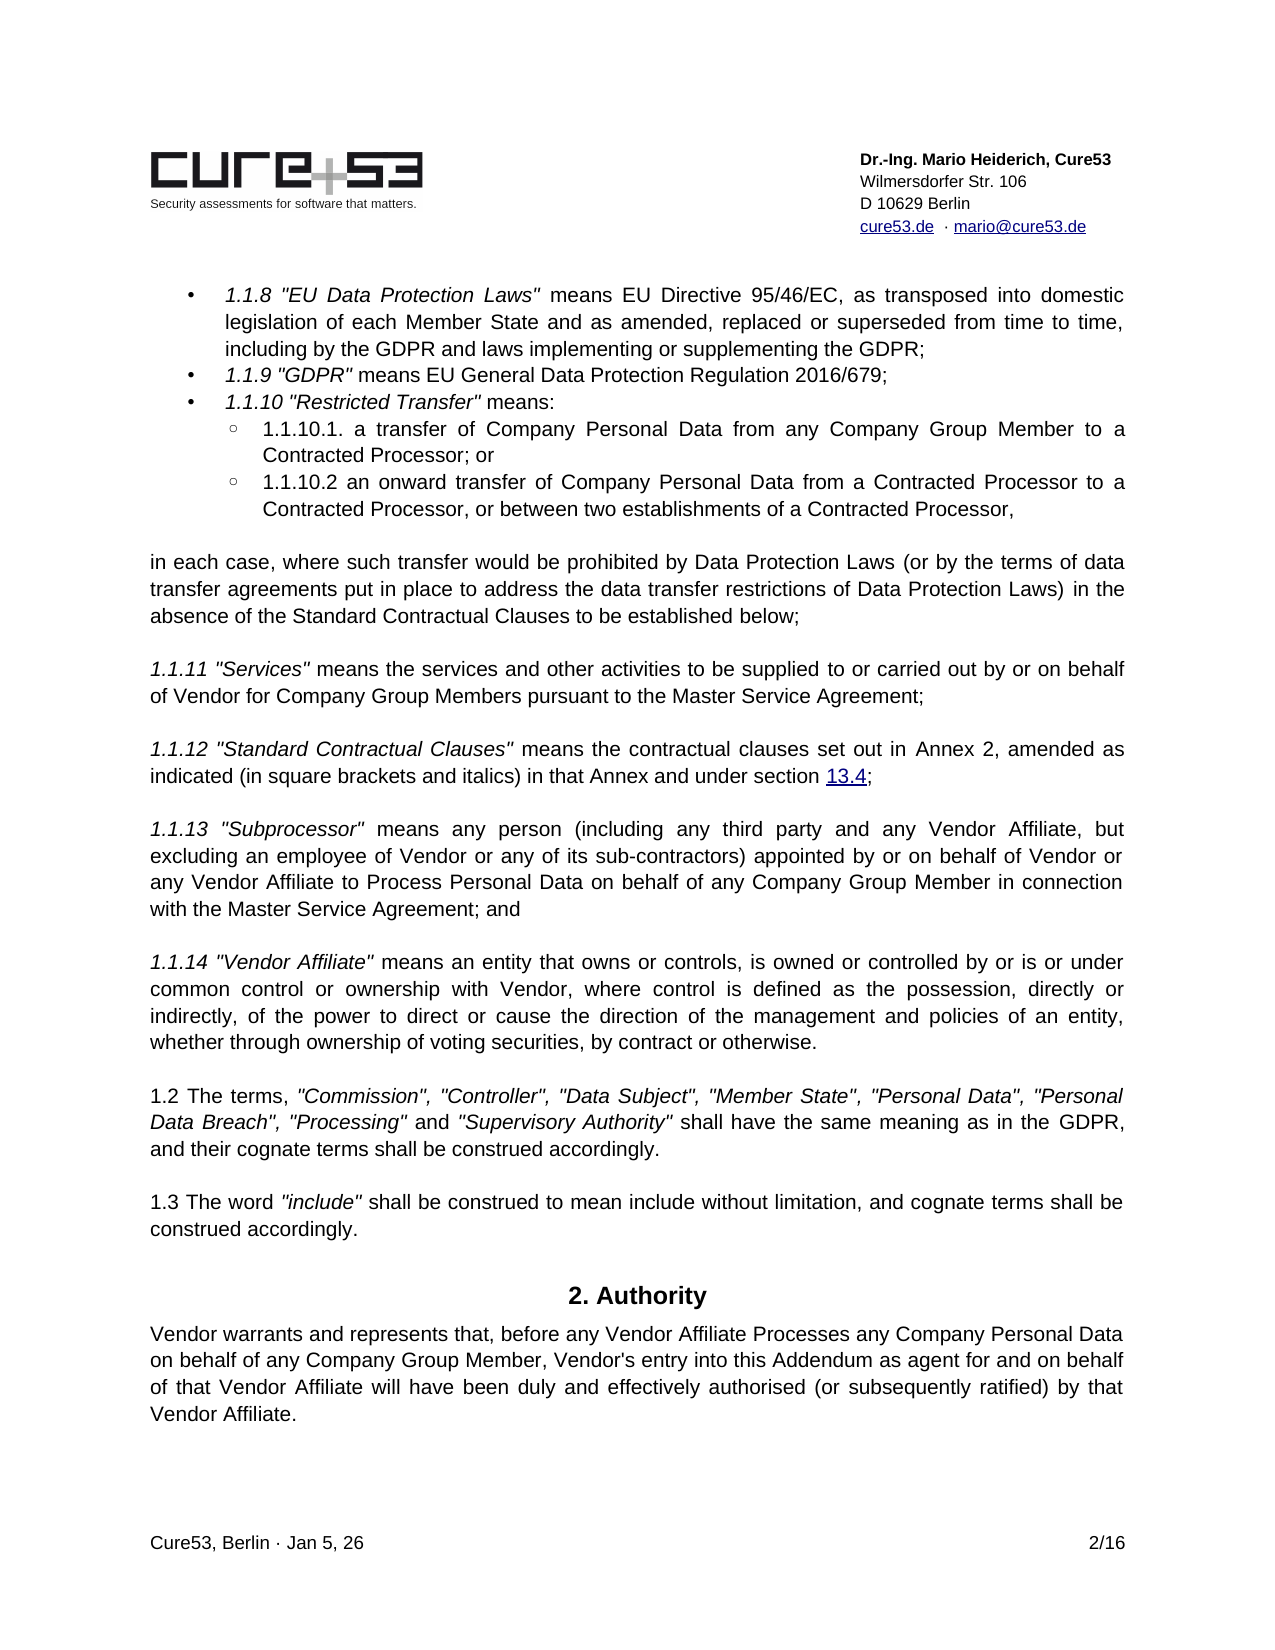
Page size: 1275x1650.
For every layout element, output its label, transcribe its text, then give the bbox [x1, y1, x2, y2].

text 1.3 The word "include" shall be construed to mean include without limitation, and cognate terms shall be construed accordingly. [150, 1191, 1125, 1241]
text Vendor warrants and represents that, before any Vendor Affiliate Processes any Company Personal Data on behalf of any Company Group Member, Vendor's entry into this Addendum as agent for and on behalf of that Vendor Affiliate will have been duly and effectively authorised (or subsequently ratified) by that Vendor Affiliate. [150, 1322, 1125, 1425]
text 1.1.13 "Subprocessor" means any person (including any third party and any Vendor Affiliate, but excluding an employee of Vendor or any of its sub-contractors) appointed by or on behalf of Vendor or any Vendor Affiliate to Process Personal Data on behalf of any Company Group Member in connection with the Master Service Agreement; and [150, 817, 1125, 921]
list 1.1.9 "GDPR" means EU General Data Protection Regulation 2016/679; [187, 364, 1125, 387]
list 1.1.10.2 an onward transfer of Company Personal Data from a Contracted Processor to a Contracted Processor, or between two establishments of a Contracted Processor, [225, 471, 1125, 521]
text 1.2 The terms, "Commission", "Controller", "Data Subject", "Member State", "Personal Data", "Personal Data Breach", "Processing" and "Supervisory Authority" shall have the same meaning as in the GDPR, and their cognate terms shall be construed accordingly. [150, 1084, 1125, 1161]
text 1.1.12 "Standard Contractual Clauses" means the contractual clauses set out in Annex 2, amended as indicated (in square brackets and italics) in that Annex and under section 13.4; [150, 737, 1125, 787]
list 1.1.8 "EU Data Protection Laws" means EU Directive 95/46/EC, as transposed into domestic legislation of each Member State and as amended, replaced or superseded from time to time, including by the GDPR and laws implementing or supplementing the GDPR; [187, 284, 1125, 360]
text 1.1.14 "Vendor Affiliate" means an entity that owns or controls, is owned or controlled by or is or under common control or ownership with Vendor, where control is defined as the possession, directly or indirectly, of the power to direct or cause the direction of the management and policies of an entity, whether through ownership of voting securities, by contract or otherwise. [150, 951, 1125, 1054]
text 1.1.11 "Services" means the services and other activities to be supplied to or carried out by or on behalf of Vendor for Company Group Members pursuant to the Master Service Agreement; [150, 657, 1125, 707]
list 1.1.10 "Restricted Transfer" means: [187, 391, 1125, 414]
text in each case, where such transfer would be prohibited by Data Protection Laws (or by the terms of data transfer agreements put in place to address the data transfer restrictions of Data Protection Laws) in the absence of the Standard Contractual Clauses to be established below; [150, 551, 1125, 627]
picture [150, 151, 423, 212]
list 1.1.10.1. a transfer of Company Personal Data from any Company Group Member to a Contracted Processor; or [225, 417, 1125, 467]
subtitle 2. Authority [150, 1282, 1125, 1309]
